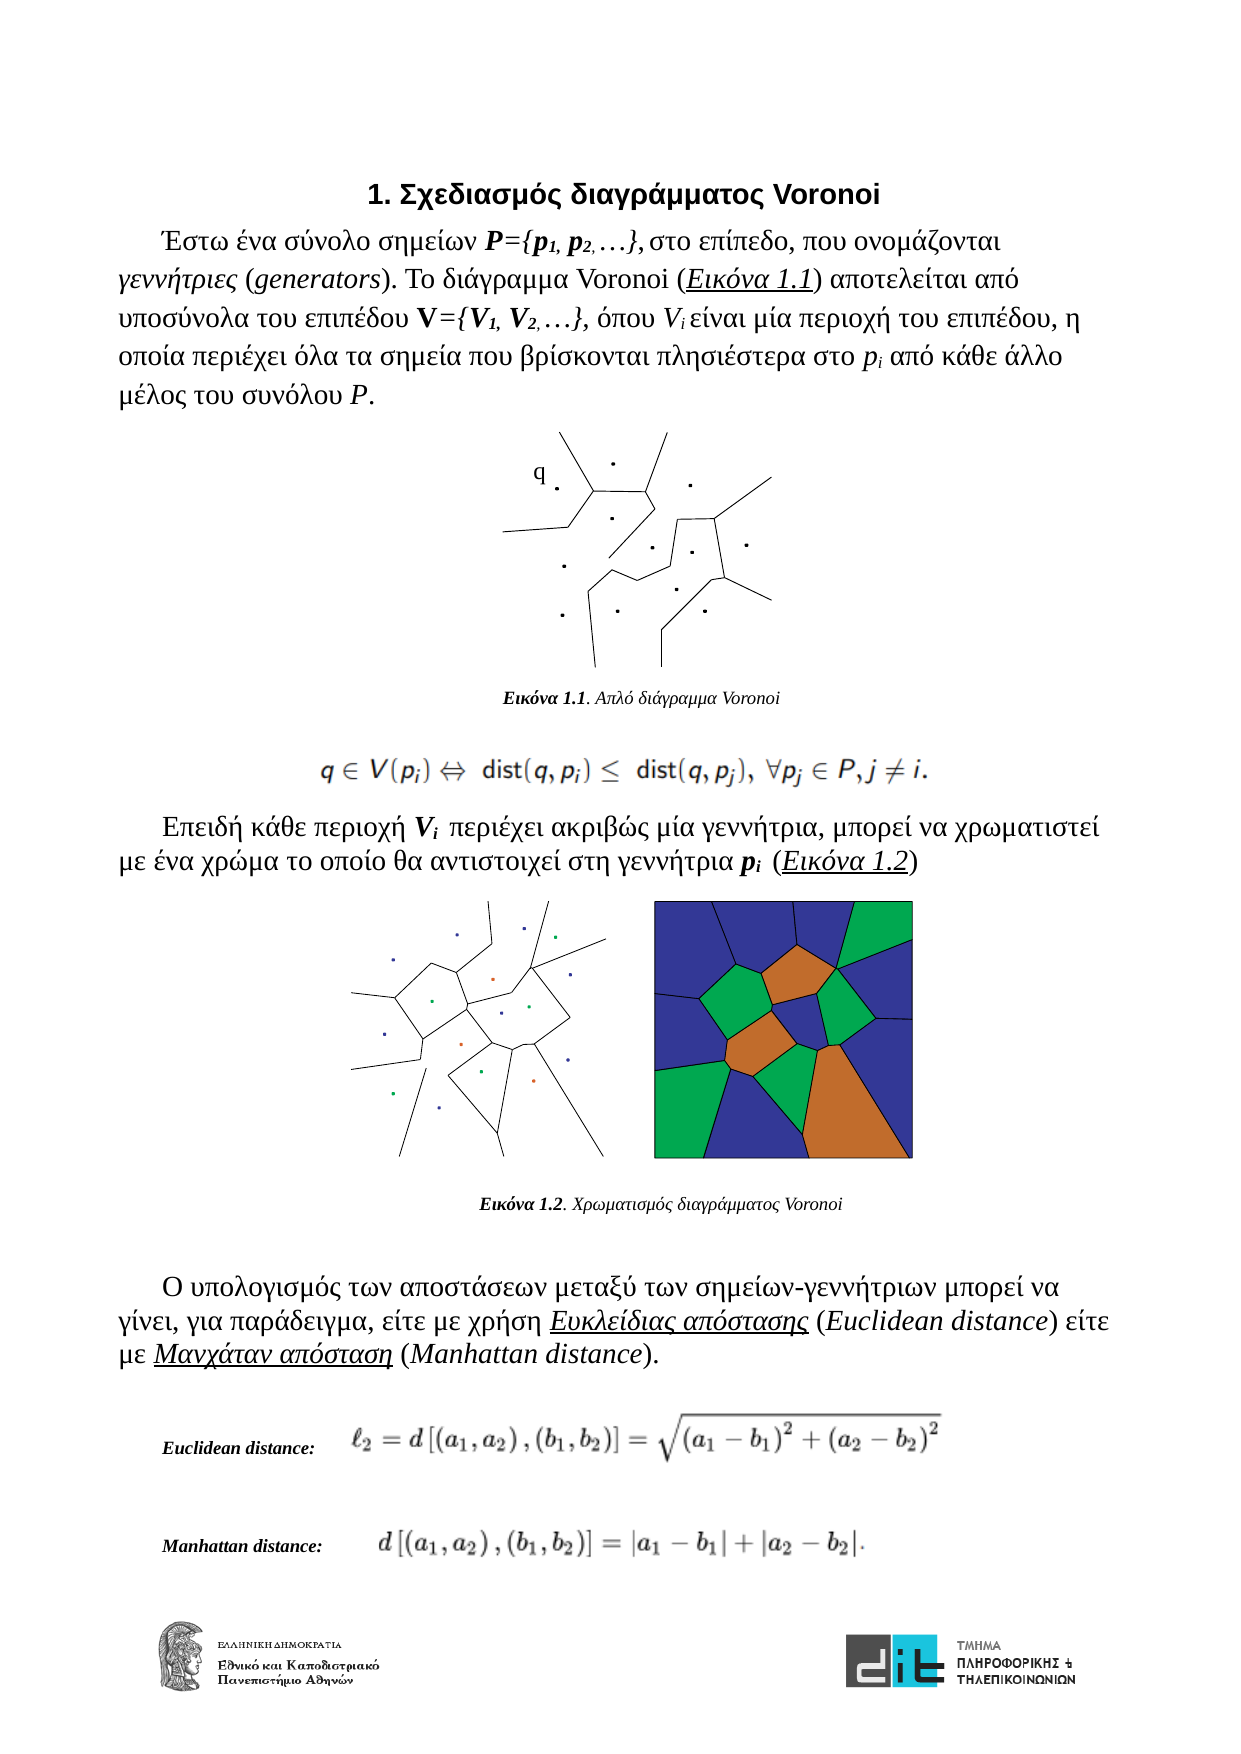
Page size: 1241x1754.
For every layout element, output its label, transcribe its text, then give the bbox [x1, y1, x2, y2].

text Ο υπολογισμός των αποστάσεων μεταξύ των σημείων-γεννήτριων μπορεί να γίνει, για παράδειγμα, είτε με χρήση Ευκλείδιας απόστασης (Euclidean distance) είτε με Μανχάταν απόσταση (Manhattan distance). [118, 1269, 1122, 1370]
text Εικόνα 1.2. Χρωματισμός διαγράμματος Voronoi [446, 1193, 1122, 1214]
text Euclidean distance: [118, 1437, 349, 1458]
picture [378, 1524, 865, 1565]
subtitle 1. Σχεδιασμός διαγράμματος Voronoi [118, 177, 1122, 210]
text Έστω ένα σύνολο σημείων P={p1, p2, …}, στο επίπεδο, που ονομάζονται γεννήτριες (generators). Το διάγραμμα Voronoi (Εικόνα 1.1) αποτελείται από υποσύνολα του επιπέδου V={V1, V2, …}, όπου Vi είναι μία περιοχή του επιπέδου, η οποία περιέχει όλα τα σημεία που βρίσκονται πλησιέστερα στο pi από κάθε άλλο μέλος του συνόλου P. [118, 223, 1122, 411]
text Manhattan distance: [118, 1535, 378, 1557]
picture [349, 1406, 947, 1466]
text [865, 1535, 1122, 1557]
picture [297, 742, 944, 793]
text Επειδή κάθε περιοχή Vi περιέχει ακριβώς μία γεννήτρια, μπορεί να χρωματιστεί με ένα χρώμα το οποίο θα αντιστοιχεί στη γεννήτρια pi (Εικόνα 1.2) [118, 809, 1122, 876]
picture [118, 1607, 1123, 1708]
text Εικόνα 1.1. Απλό διάγραμμα Voronoi [446, 687, 1122, 709]
text [947, 1437, 1122, 1458]
